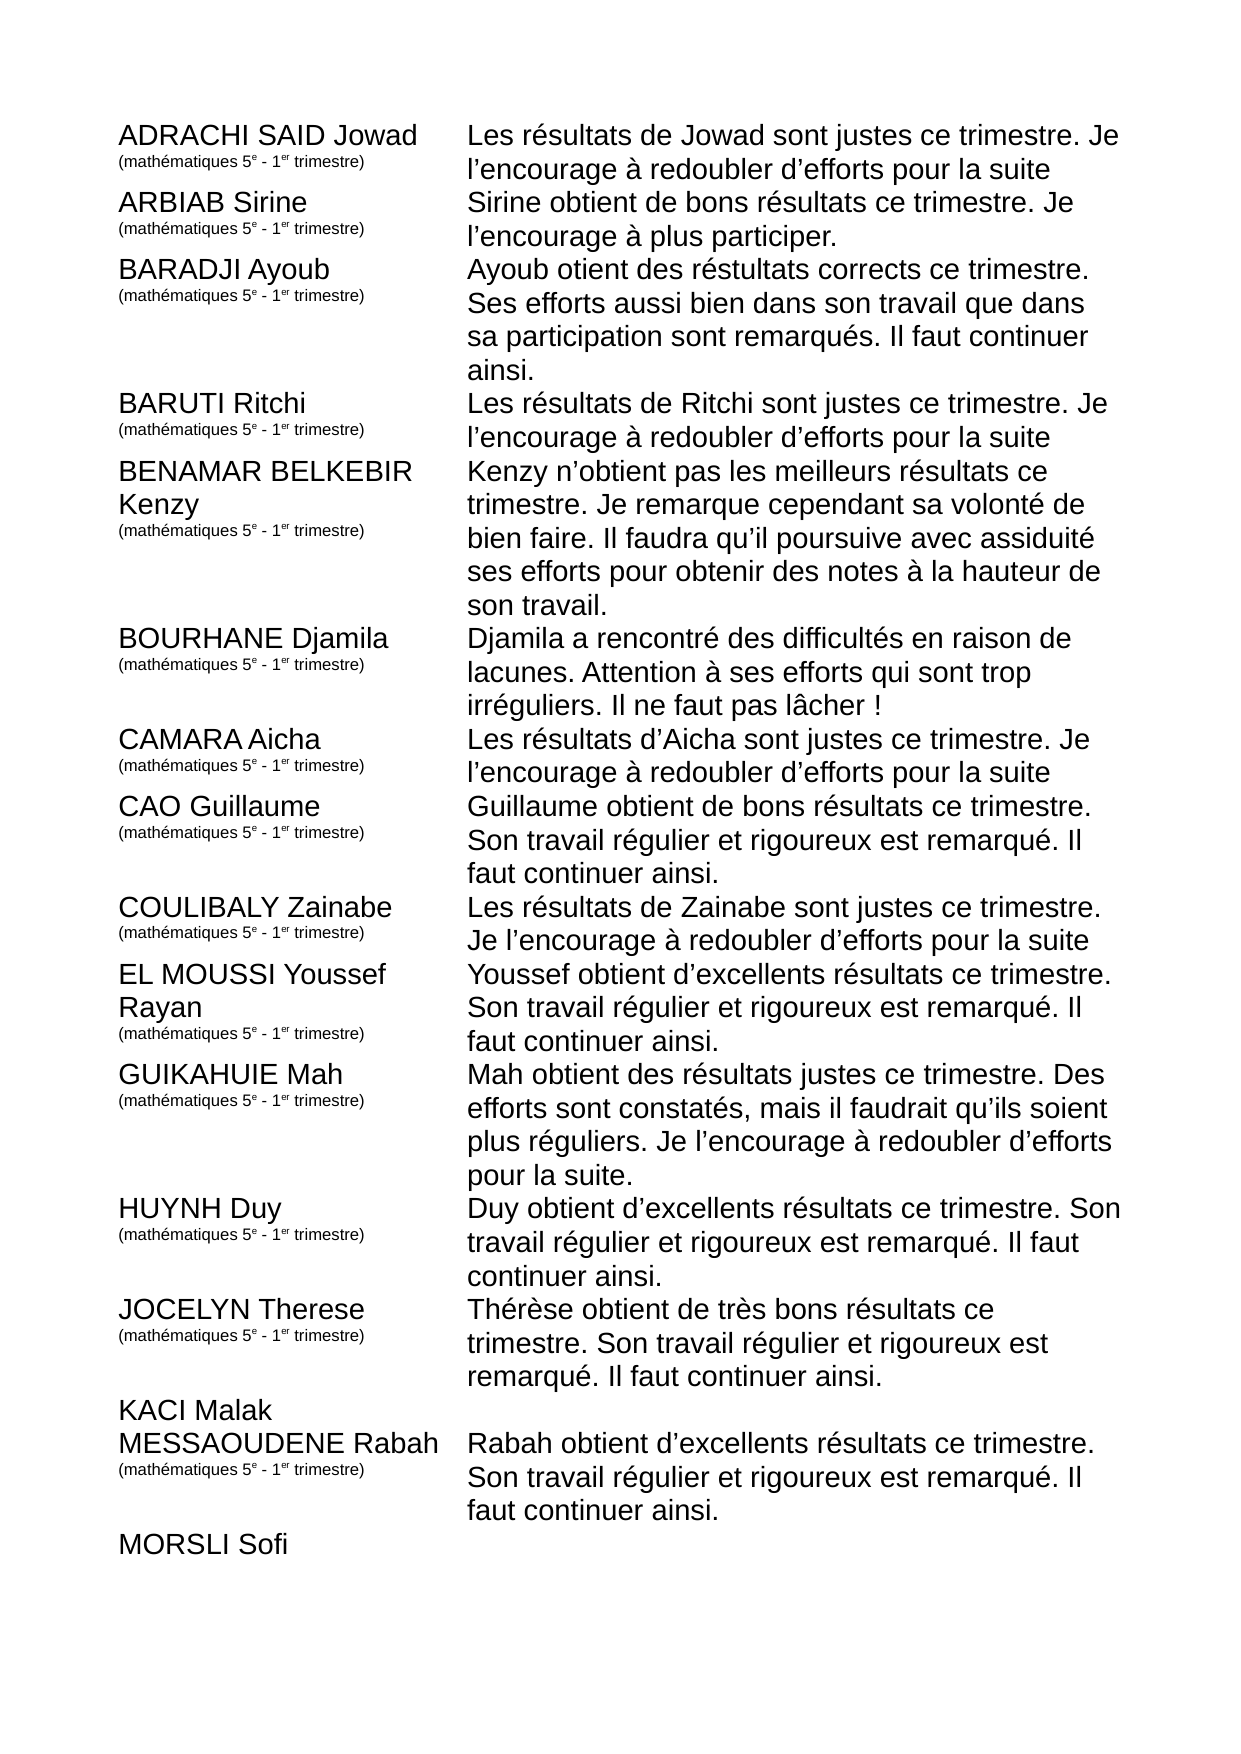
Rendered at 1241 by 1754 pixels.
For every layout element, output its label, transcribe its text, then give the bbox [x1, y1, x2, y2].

table_cell BARADJI Ayoub (mathématiques 5e - 1er trimestre) [118, 252, 467, 386]
table_cell MORSLI Sofi [118, 1527, 467, 1560]
table_cell CAO Guillaume (mathématiques 5e - 1er trimestre) [118, 789, 467, 889]
table_cell BARUTI Ritchi (mathématiques 5e - 1er trimestre) [118, 386, 467, 453]
table_cell MESSAOUDENE Rabah (mathématiques 5e - 1er trimestre) [118, 1426, 467, 1527]
table_cell [467, 1594, 1122, 1627]
table_cell BENAMAR BELKEBIR Kenzy (mathématiques 5e - 1er trimestre) [118, 454, 467, 621]
table_cell Djamila a rencontré des difficultés en raison de lacunes. Attention à ses efforts qui sont trop irréguliers. Il ne faut pas lâcher ! [467, 621, 1122, 722]
table_header ADRACHI SAID Jowad (mathématiques 5e - 1er trimestre) [118, 118, 467, 185]
table_cell [118, 1560, 467, 1594]
table_cell Ayoub otient des réstultats corrects ce trimestre. Ses efforts aussi bien dans son travail que dans sa participation sont remarqués. Il faut continuer ainsi. [467, 252, 1122, 386]
table_cell Youssef obtient d’excellents résultats ce trimestre. Son travail régulier et rigoureux est remarqué. Il faut continuer ainsi. [467, 957, 1122, 1057]
table_cell [467, 1527, 1122, 1560]
table_cell Les résultats d’Aicha sont justes ce trimestre. Je l’encourage à redoubler d’efforts pour la suite [467, 722, 1122, 789]
table_cell [118, 1594, 467, 1627]
table_cell Guillaume obtient de bons résultats ce trimestre. Son travail régulier et rigoureux est remarqué. Il faut continuer ainsi. [467, 789, 1122, 889]
table_cell GUIKAHUIE Mah (mathématiques 5e - 1er trimestre) [118, 1057, 467, 1191]
table_cell [467, 1560, 1122, 1594]
table_cell Les résultats de Zainabe sont justes ce trimestre. Je l’encourage à redoubler d’efforts pour la suite [467, 890, 1122, 957]
table_cell Mah obtient des résultats justes ce trimestre. Des efforts sont constatés, mais il faudrait qu’ils soient plus réguliers. Je l’encourage à redoubler d’efforts pour la suite. [467, 1057, 1122, 1191]
table_cell KACI Malak [118, 1393, 467, 1426]
table_cell Thérèse obtient de très bons résultats ce trimestre. Son travail régulier et rigoureux est remarqué. Il faut continuer ainsi. [467, 1292, 1122, 1393]
table_cell Les résultats de Ritchi sont justes ce trimestre. Je l’encourage à redoubler d’efforts pour la suite [467, 386, 1122, 453]
table_cell CAMARA Aicha (mathématiques 5e - 1er trimestre) [118, 722, 467, 789]
table_cell Duy obtient d’excellents résultats ce trimestre. Son travail régulier et rigoureux est remarqué. Il faut continuer ainsi. [467, 1191, 1122, 1292]
table_cell [467, 1393, 1122, 1426]
table_header Les résultats de Jowad sont justes ce trimestre. Je l’encourage à redoubler d’efforts pour la suite [467, 118, 1122, 185]
table_cell JOCELYN Therese (mathématiques 5e - 1er trimestre) [118, 1292, 467, 1393]
table_cell EL MOUSSI Youssef Rayan (mathématiques 5e - 1er trimestre) [118, 957, 467, 1057]
table_cell Rabah obtient d’excellents résultats ce trimestre. Son travail régulier et rigoureux est remarqué. Il faut continuer ainsi. [467, 1426, 1122, 1527]
table_cell Sirine obtient de bons résultats ce trimestre. Je l’encourage à plus participer. [467, 185, 1122, 252]
table_cell ARBIAB Sirine (mathématiques 5e - 1er trimestre) [118, 185, 467, 252]
table_cell HUYNH Duy (mathématiques 5e - 1er trimestre) [118, 1191, 467, 1292]
table_cell Kenzy n’obtient pas les meilleurs résultats ce trimestre. Je remarque cependant sa volonté de bien faire. Il faudra qu’il poursuive avec assiduité ses efforts pour obtenir des notes à la hauteur de son travail. [467, 454, 1122, 621]
table_cell BOURHANE Djamila (mathématiques 5e - 1er trimestre) [118, 621, 467, 722]
table_cell COULIBALY Zainabe (mathématiques 5e - 1er trimestre) [118, 890, 467, 957]
